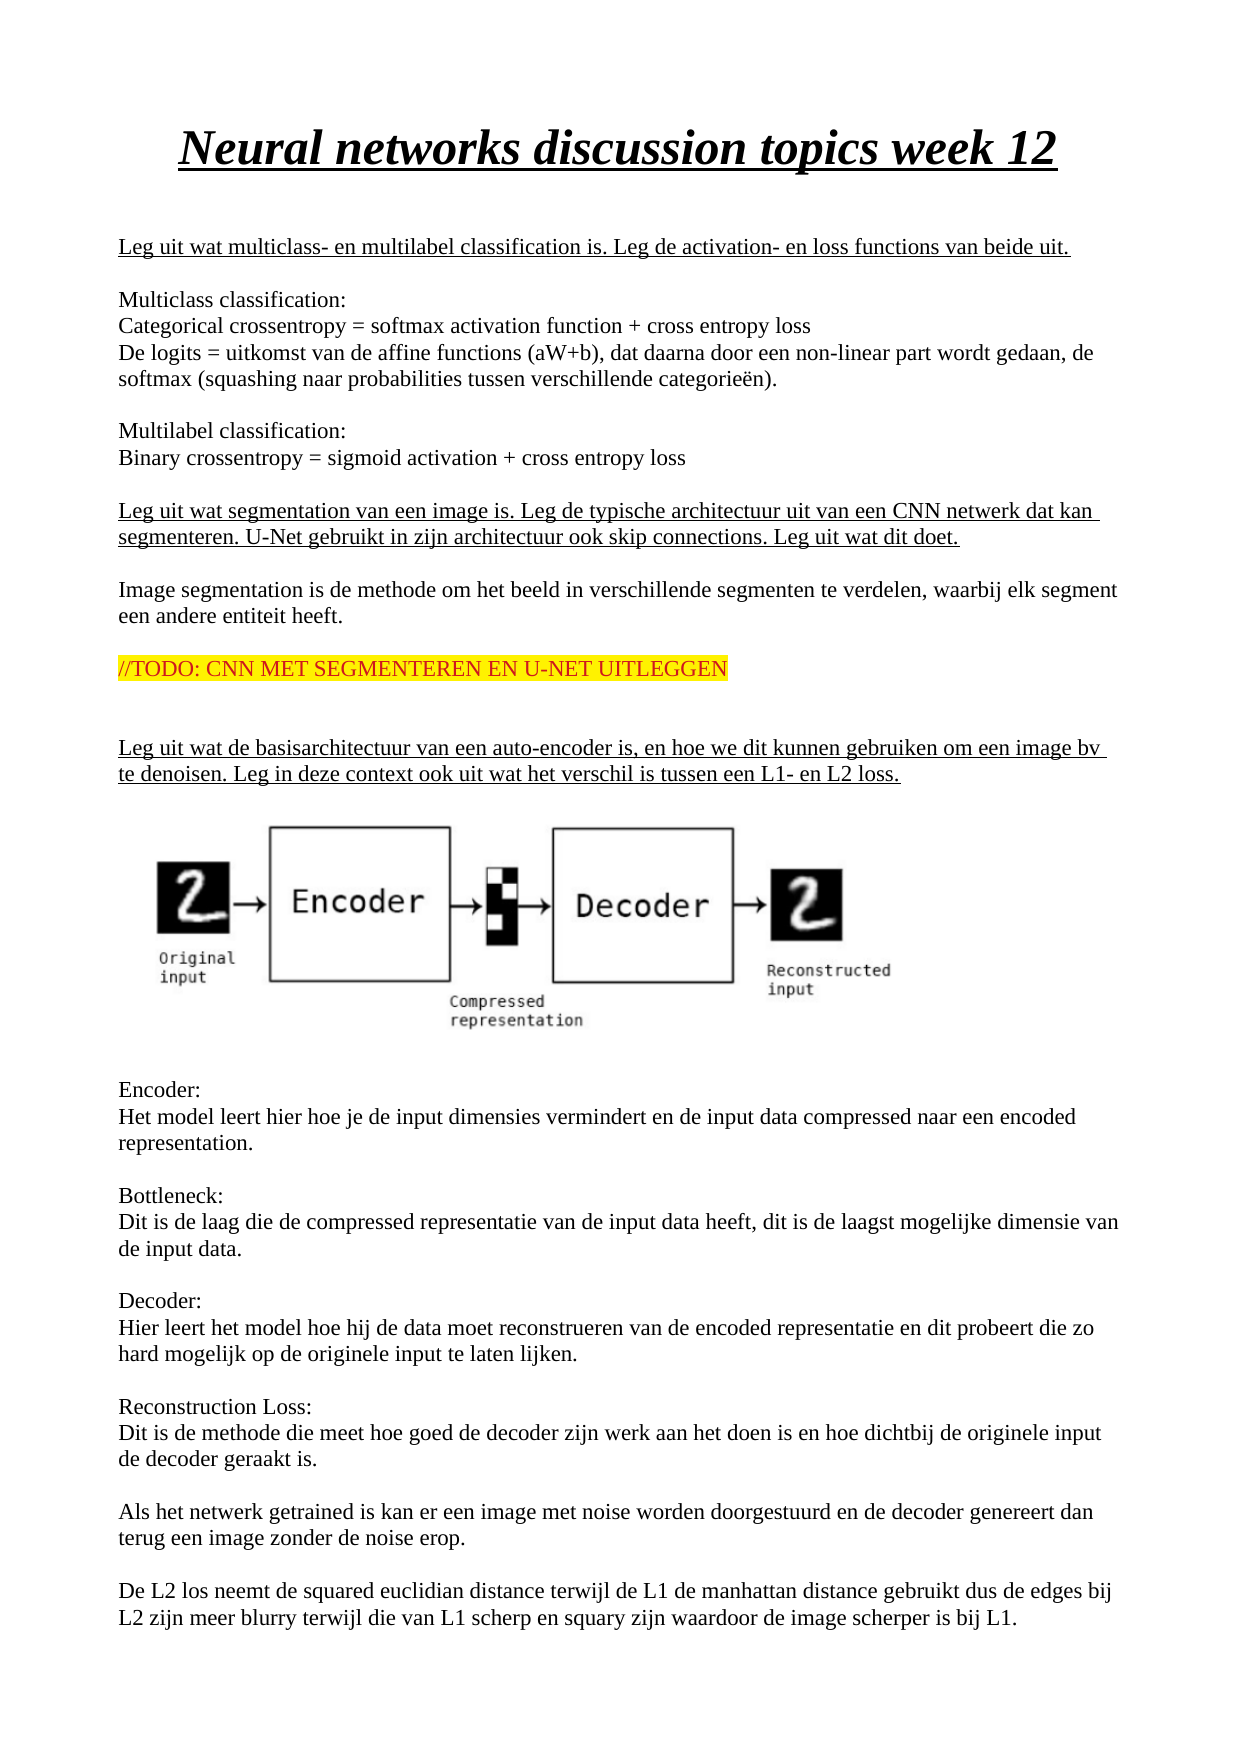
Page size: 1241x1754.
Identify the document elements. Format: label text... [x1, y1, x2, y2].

text Leg uit wat segmentation van een image is. Leg de typische architectuur uit van een CNN netwerk dat kan segmenteren. U-Net gebruikt in zijn architectuur ook skip connections. Leg uit wat dit doet. [118, 497, 1122, 549]
text Als het netwerk getrained is kan er een image met noise worden doorgestuurd en de decoder genereert dan terug een image zonder de noise erop. [118, 1498, 1122, 1551]
text Leg uit wat de basisarchitectuur van een auto-encoder is, en hoe we dit kunnen gebruiken om een image bv te denoisen. Leg in deze context ook uit wat het verschil is tussen een L1- en L2 loss. [118, 734, 1122, 787]
text De logits = uitkomst van de affine functions (aW+b), dat daarna door een non-linear part wordt gedaan, de softmax (squashing naar probabilities tussen verschillende categorieën). [118, 338, 1122, 391]
text Image segmentation is de methode om het beeld in verschillende segmenten te verdelen, waarbij elk segment een andere entiteit heeft. [118, 576, 1122, 628]
text Binary crossentropy = sigmoid activation + cross entropy loss [118, 444, 1122, 470]
text Multilabel classification: [118, 418, 1122, 444]
text Reconstruction Loss: [118, 1393, 1122, 1419]
text Neural networks discussion topics week 12 [118, 118, 1122, 176]
text Leg uit wat multiclass- en multilabel classification is. Leg de activation- en loss functions van beide uit. [118, 233, 1122, 259]
picture [127, 795, 923, 1047]
text Het model leert hier hoe je de input dimensies vermindert en de input data compressed naar een encoded representation. [118, 1103, 1122, 1156]
text Hier leert het model hoe hij de data moet reconstrueren van de encoded representatie en dit probeert die zo hard mogelijk op de originele input te laten lijken. [118, 1314, 1122, 1366]
text Dit is de laag die de compressed representatie van de input data heeft, dit is de laagst mogelijke dimensie van de input data. [118, 1208, 1122, 1261]
text Dit is de methode die meet hoe goed de decoder zijn werk aan het doen is en hoe dichtbij de originele input de decoder geraakt is. [118, 1419, 1122, 1472]
text Multiclass classification: [118, 286, 1122, 312]
text Bottleneck: [118, 1182, 1122, 1208]
text //TODO: CNN MET SEGMENTEREN EN U-NET UITLEGGEN [118, 655, 1122, 681]
text Decoder: [118, 1287, 1122, 1314]
text Encoder: [118, 1076, 1122, 1103]
text De L2 los neemt de squared euclidian distance terwijl de L1 de manhattan distance gebruikt dus de edges bij L2 zijn meer blurry terwijl die van L1 scherp en squary zijn waardoor de image scherper is bij L1. [118, 1577, 1122, 1630]
text Categorical crossentropy = softmax activation function + cross entropy loss [118, 312, 1122, 338]
